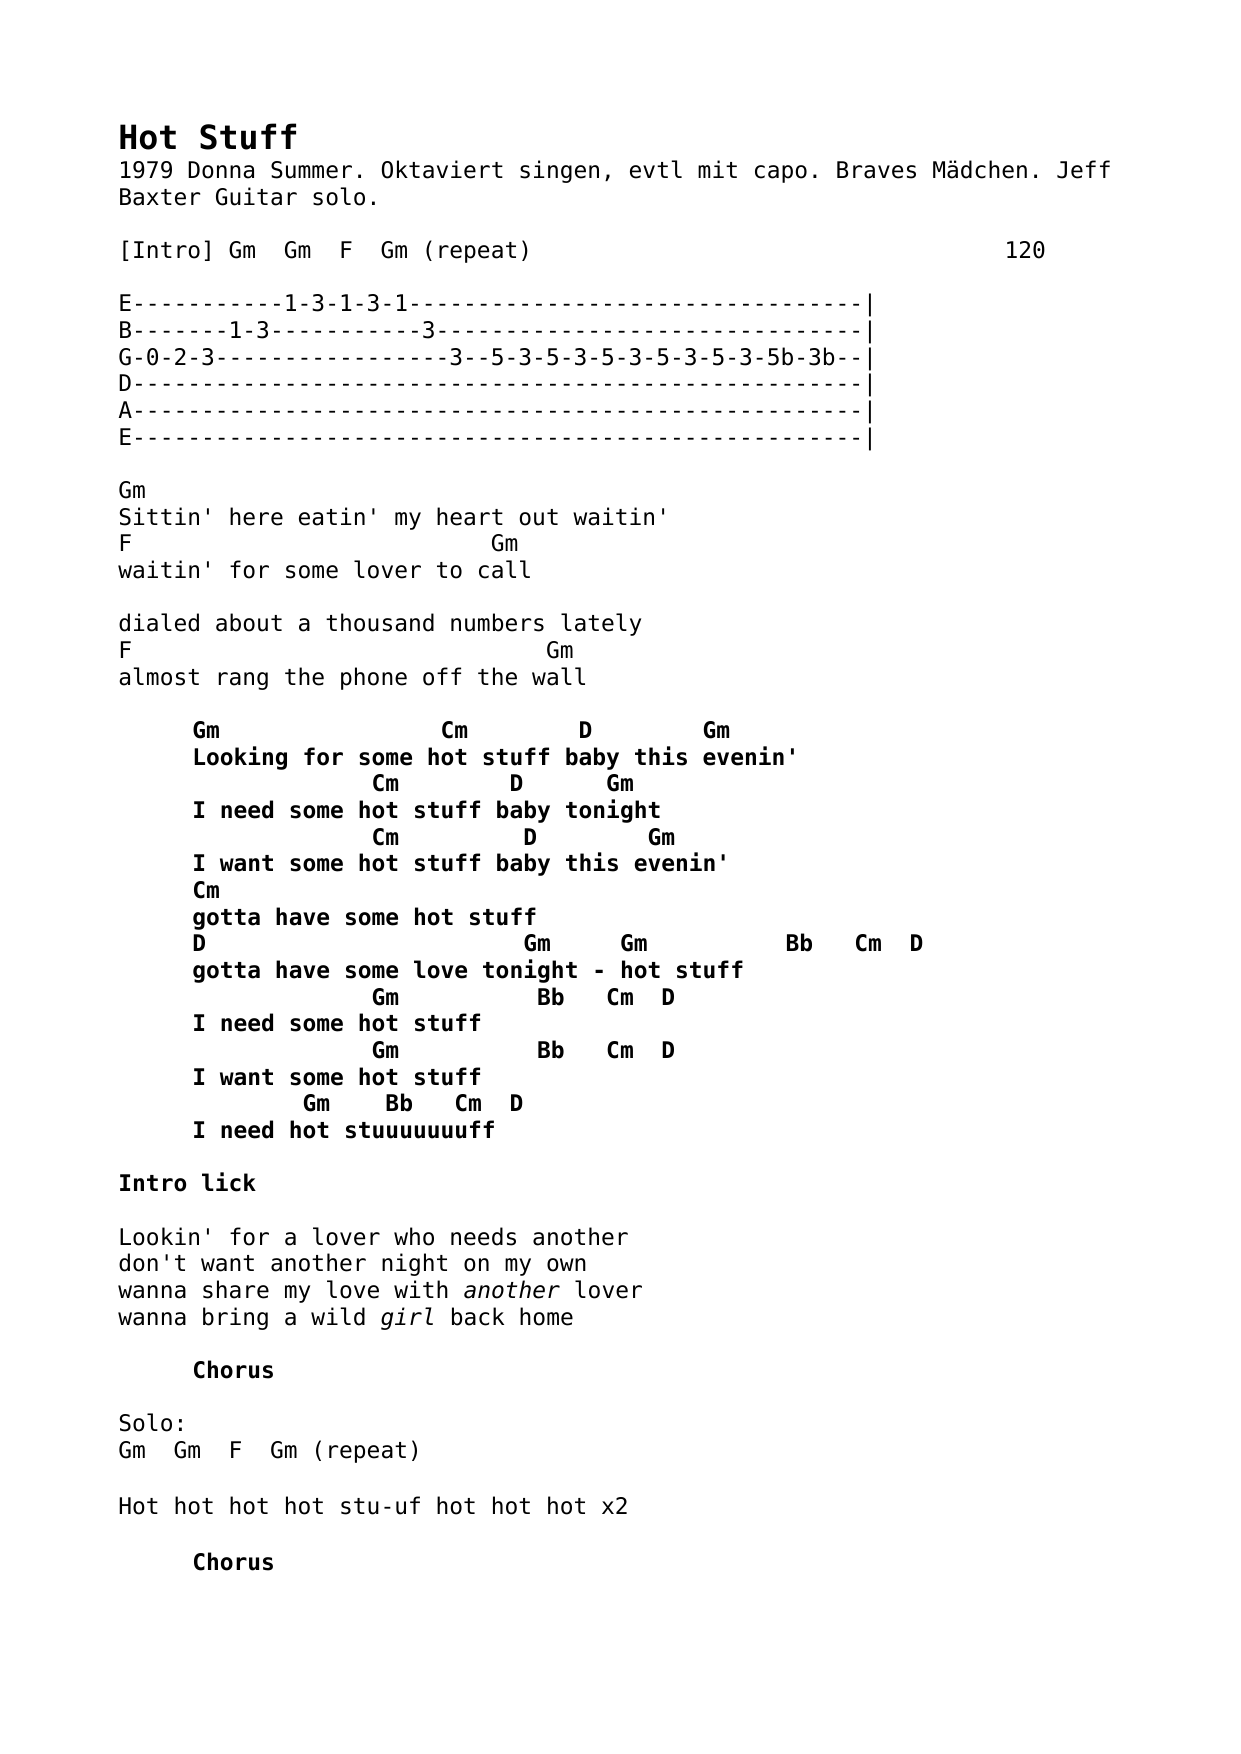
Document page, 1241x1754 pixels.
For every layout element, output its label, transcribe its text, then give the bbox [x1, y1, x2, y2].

text Sittin' here eatin' my heart out waitin' [118, 504, 1122, 530]
text Chorus [192, 1549, 1122, 1576]
text Gm Gm F Gm (repeat) [118, 1437, 1122, 1464]
text I want some hot stuff baby this evenin' [192, 850, 1122, 877]
text Cm D Gm [192, 824, 1122, 850]
text A-----------------------------------------------------| [118, 397, 1122, 424]
text D-----------------------------------------------------| [118, 370, 1122, 397]
text gotta have some love tonight - hot stuff [192, 957, 1122, 984]
text gotta have some hot stuff [192, 904, 1122, 930]
text 1979 Donna Summer. Oktaviert singen, evtl mit capo. Braves Mädchen. Jeff Baxter Guitar solo. [118, 157, 1122, 210]
text [Intro] Gm Gm F Gm (repeat) 120 [118, 237, 1122, 264]
text almost rang the phone off the wall [118, 664, 1122, 690]
text dialed about a thousand numbers lately [118, 610, 1122, 637]
text wanna share my love with another lover [118, 1277, 1122, 1304]
text Gm Cm D Gm [192, 717, 1122, 744]
text Hot hot hot hot stu-uf hot hot hot x2 [118, 1493, 1122, 1520]
text D Gm Gm Bb Cm D [192, 930, 1122, 957]
text Cm [192, 877, 1122, 904]
text F Gm [118, 637, 1122, 664]
text wanna bring a wild girl back home [118, 1304, 1122, 1330]
text F Gm [118, 530, 1122, 557]
text Gm Bb Cm D [192, 1037, 1122, 1064]
text Intro lick [118, 1170, 1122, 1197]
text don't want another night on my own [118, 1250, 1122, 1277]
text Hot Stuff [118, 118, 1122, 157]
text Lookin' for a lover who needs another [118, 1224, 1122, 1250]
text Looking for some hot stuff baby this evenin' [192, 744, 1122, 770]
text waitin' for some lover to call [118, 557, 1122, 584]
text Gm [118, 477, 1122, 504]
text I want some hot stuff [192, 1064, 1122, 1090]
text G-0-2-3-----------------3--5-3-5-3-5-3-5-3-5-3-5b-3b--| [118, 344, 1122, 370]
text I need some hot stuff baby tonight [192, 797, 1122, 824]
text B-------1-3-----------3-------------------------------| [118, 317, 1122, 344]
text Cm D Gm [192, 770, 1122, 797]
text Gm Bb Cm D [192, 1090, 1122, 1117]
text I need some hot stuff [192, 1010, 1122, 1037]
text E-----------------------------------------------------| [118, 424, 1122, 450]
text I need hot stuuuuuuuff [192, 1117, 1122, 1144]
text Gm Bb Cm D [192, 984, 1122, 1010]
text E-----------1-3-1-3-1---------------------------------| [118, 290, 1122, 317]
text Chorus [192, 1357, 1122, 1384]
text Solo: [118, 1410, 1122, 1437]
